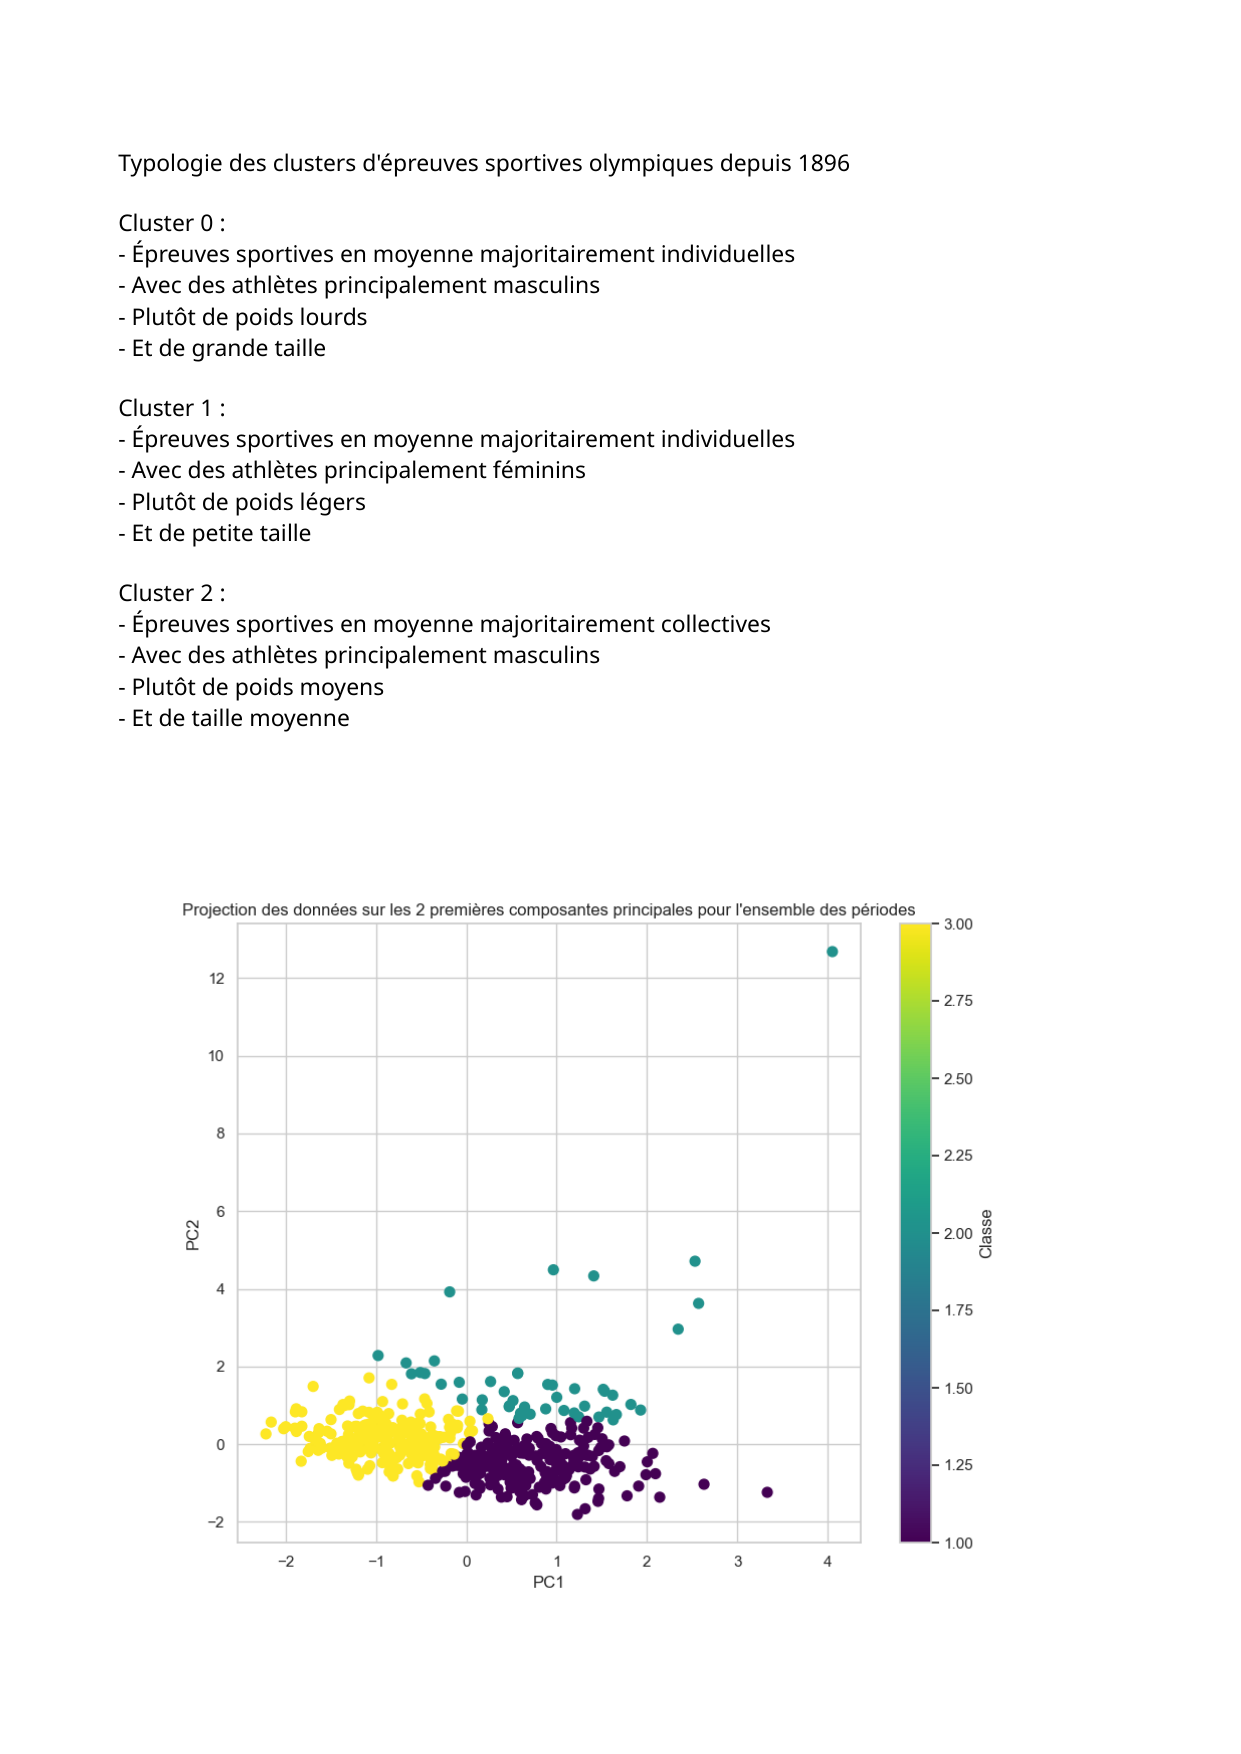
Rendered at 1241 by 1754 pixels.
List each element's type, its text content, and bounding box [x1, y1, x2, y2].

text Cluster 0 : [118, 207, 1122, 238]
text - Avec des athlètes principalement masculins [118, 269, 1122, 301]
text - Et de petite taille [118, 517, 1122, 548]
text - Et de grande taille [118, 332, 1122, 363]
text - Épreuves sportives en moyenne majoritairement individuelles [118, 423, 1122, 454]
text - Avec des athlètes principalement féminins [118, 454, 1122, 486]
text - Plutôt de poids légers [118, 486, 1122, 517]
text - Épreuves sportives en moyenne majoritairement collectives [118, 608, 1122, 639]
text - Plutôt de poids moyens [118, 671, 1122, 702]
text - Avec des athlètes principalement masculins [118, 639, 1122, 671]
picture [112, 827, 1117, 1631]
text - Et de taille moyenne [118, 702, 1122, 733]
text Typologie des clusters d'épreuves sportives olympiques depuis 1896 [118, 147, 1122, 178]
text - Plutôt de poids lourds [118, 301, 1122, 332]
text - Épreuves sportives en moyenne majoritairement individuelles [118, 238, 1122, 269]
text Cluster 1 : [118, 392, 1122, 423]
text Cluster 2 : [118, 577, 1122, 608]
